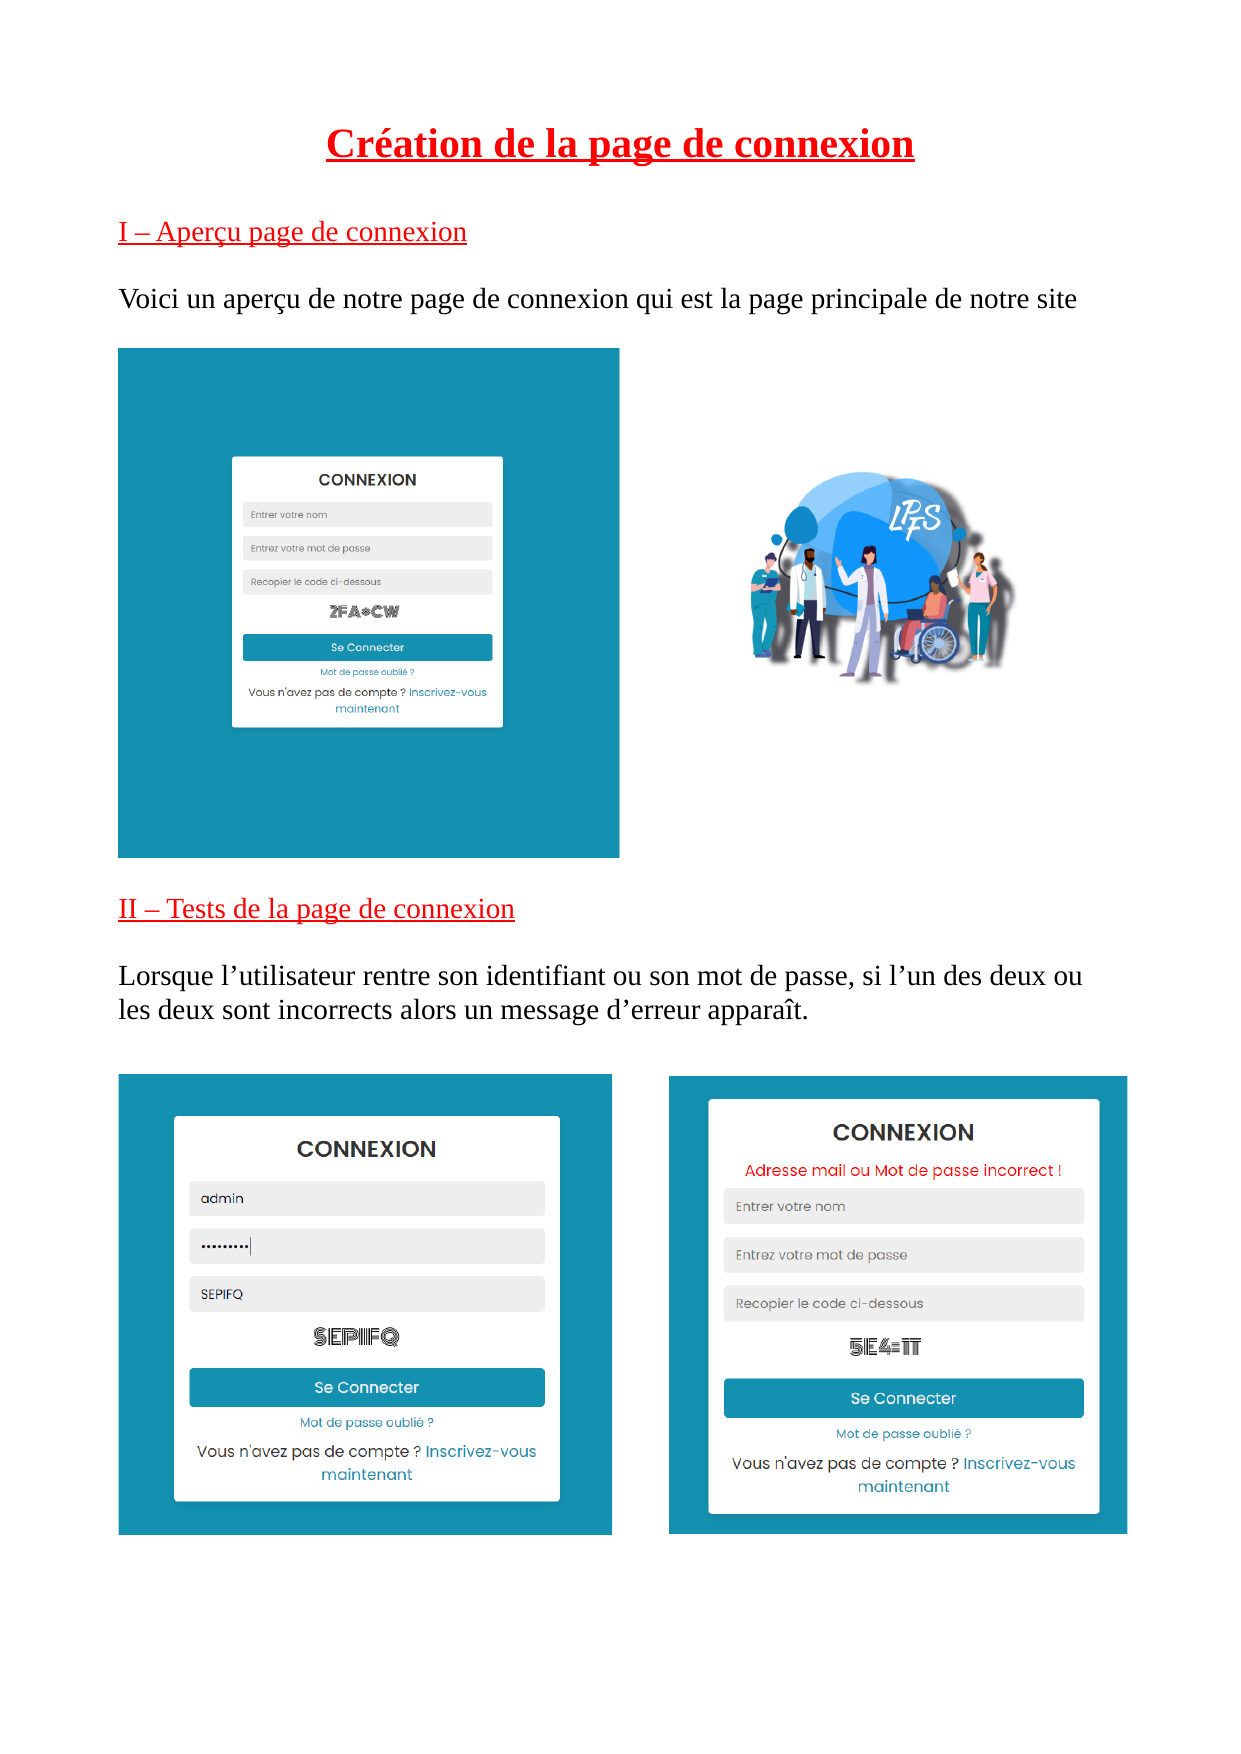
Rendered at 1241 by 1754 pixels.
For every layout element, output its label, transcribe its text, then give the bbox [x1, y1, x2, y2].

text Voici un aperçu de notre page de connexion qui est la page principale de notre site [118, 281, 1122, 314]
text I – Aperçu page de connexion [118, 214, 1122, 247]
text II – Tests de la page de connexion [118, 891, 1122, 925]
picture [669, 1076, 1128, 1534]
text Lorsque l’utilisateur rentre son identifiant ou son mot de passe, si l’un des deux ou les deux sont incorrects alors un message d’erreur apparaît. [118, 958, 1122, 1025]
picture [118, 348, 1123, 858]
picture [118, 1074, 613, 1535]
text Création de la page de connexion [118, 118, 1122, 166]
